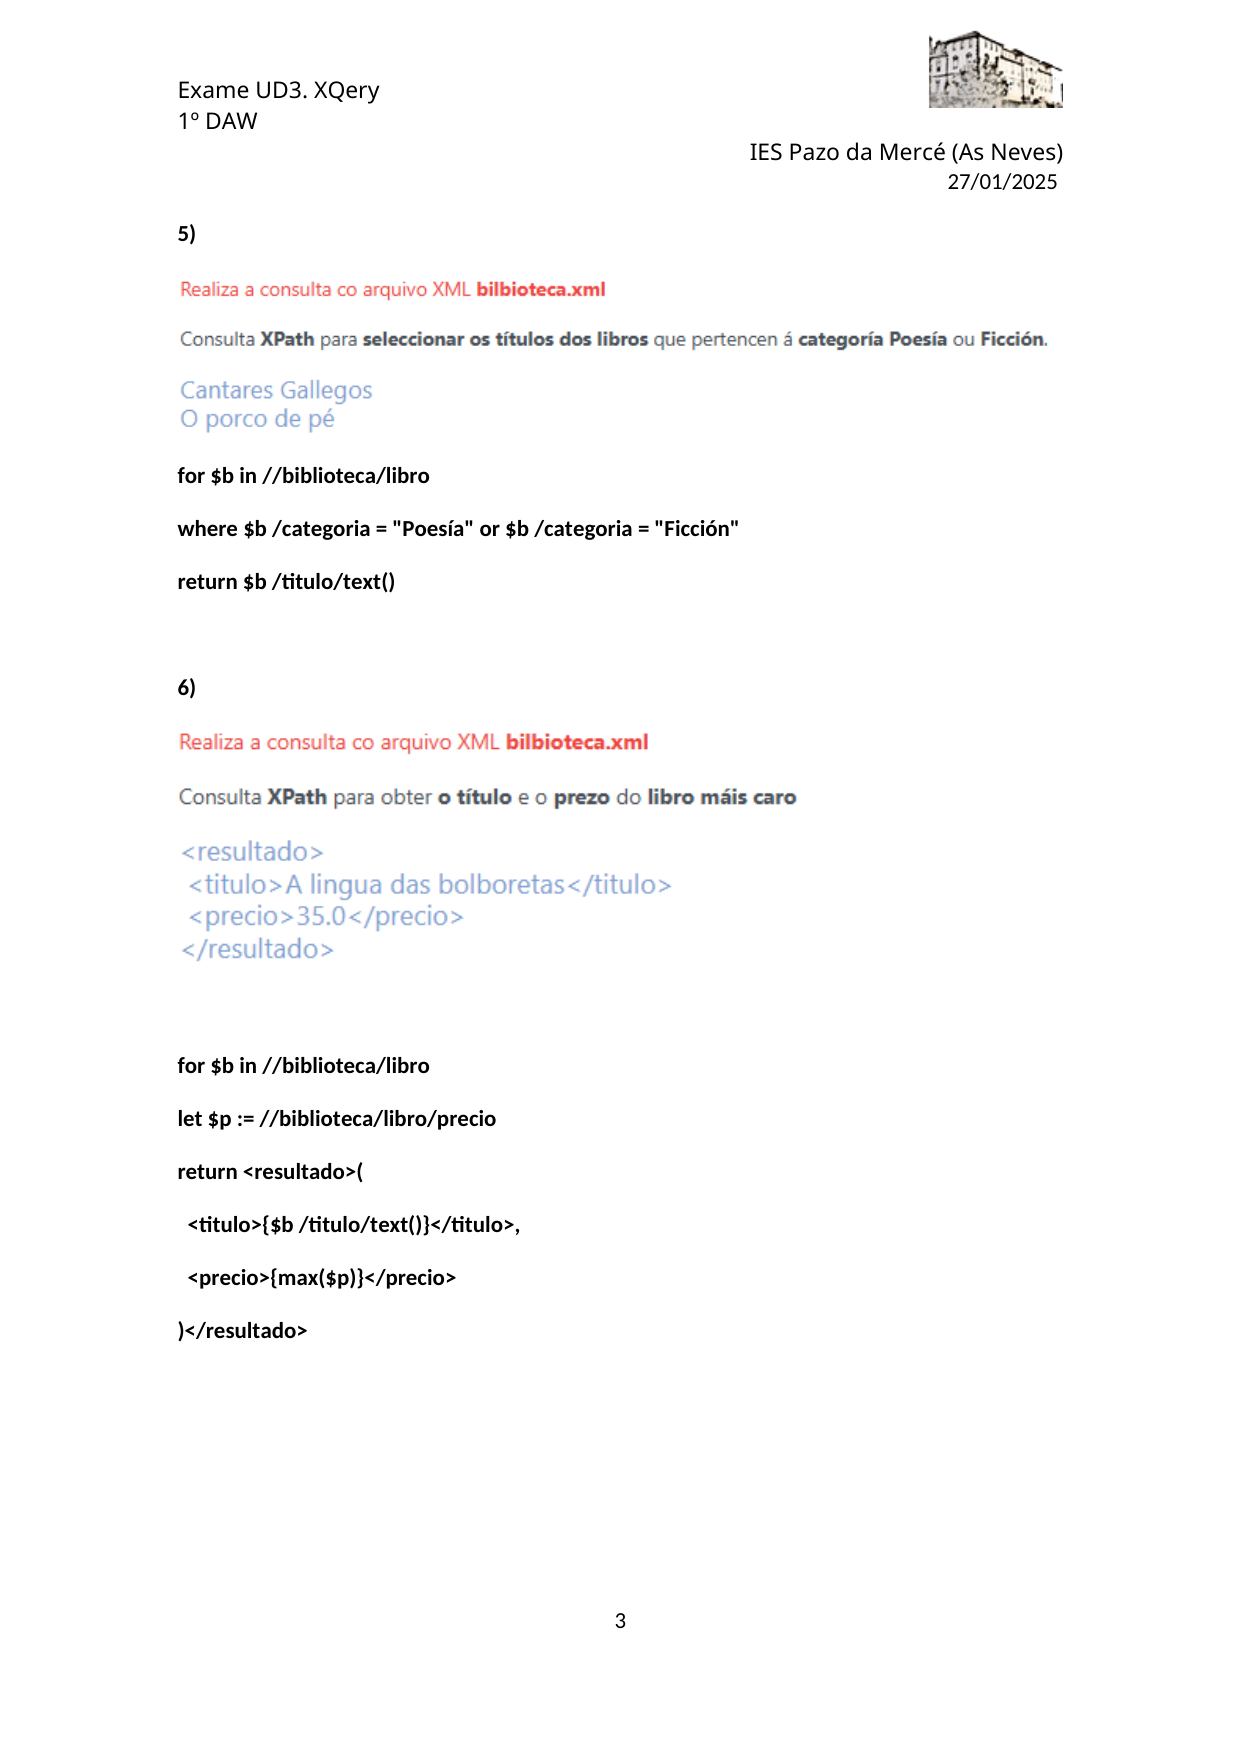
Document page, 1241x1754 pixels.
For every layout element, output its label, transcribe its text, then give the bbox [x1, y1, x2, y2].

text )</resultado> [177, 1317, 1063, 1344]
text for $b in //biblioteca/libro [177, 1051, 1063, 1079]
picture [177, 272, 1063, 437]
picture [928, 26, 1063, 108]
text <titulo>{$b /titulo/text()}</titulo>, [177, 1211, 1063, 1238]
text 6) [177, 673, 1063, 702]
text return <resultado>( [177, 1157, 1063, 1186]
text <precio>{max($p)}</precio> [177, 1263, 1063, 1292]
text return $b /titulo/text() [177, 567, 1063, 596]
text where $b /categoria = "Poesía" or $b /categoria = "Ficción" [177, 514, 1063, 542]
picture [177, 726, 823, 974]
text let $p := //biblioteca/libro/precio [177, 1104, 1063, 1132]
text for $b in //biblioteca/libro [177, 461, 1063, 489]
text 5) [177, 219, 1063, 247]
